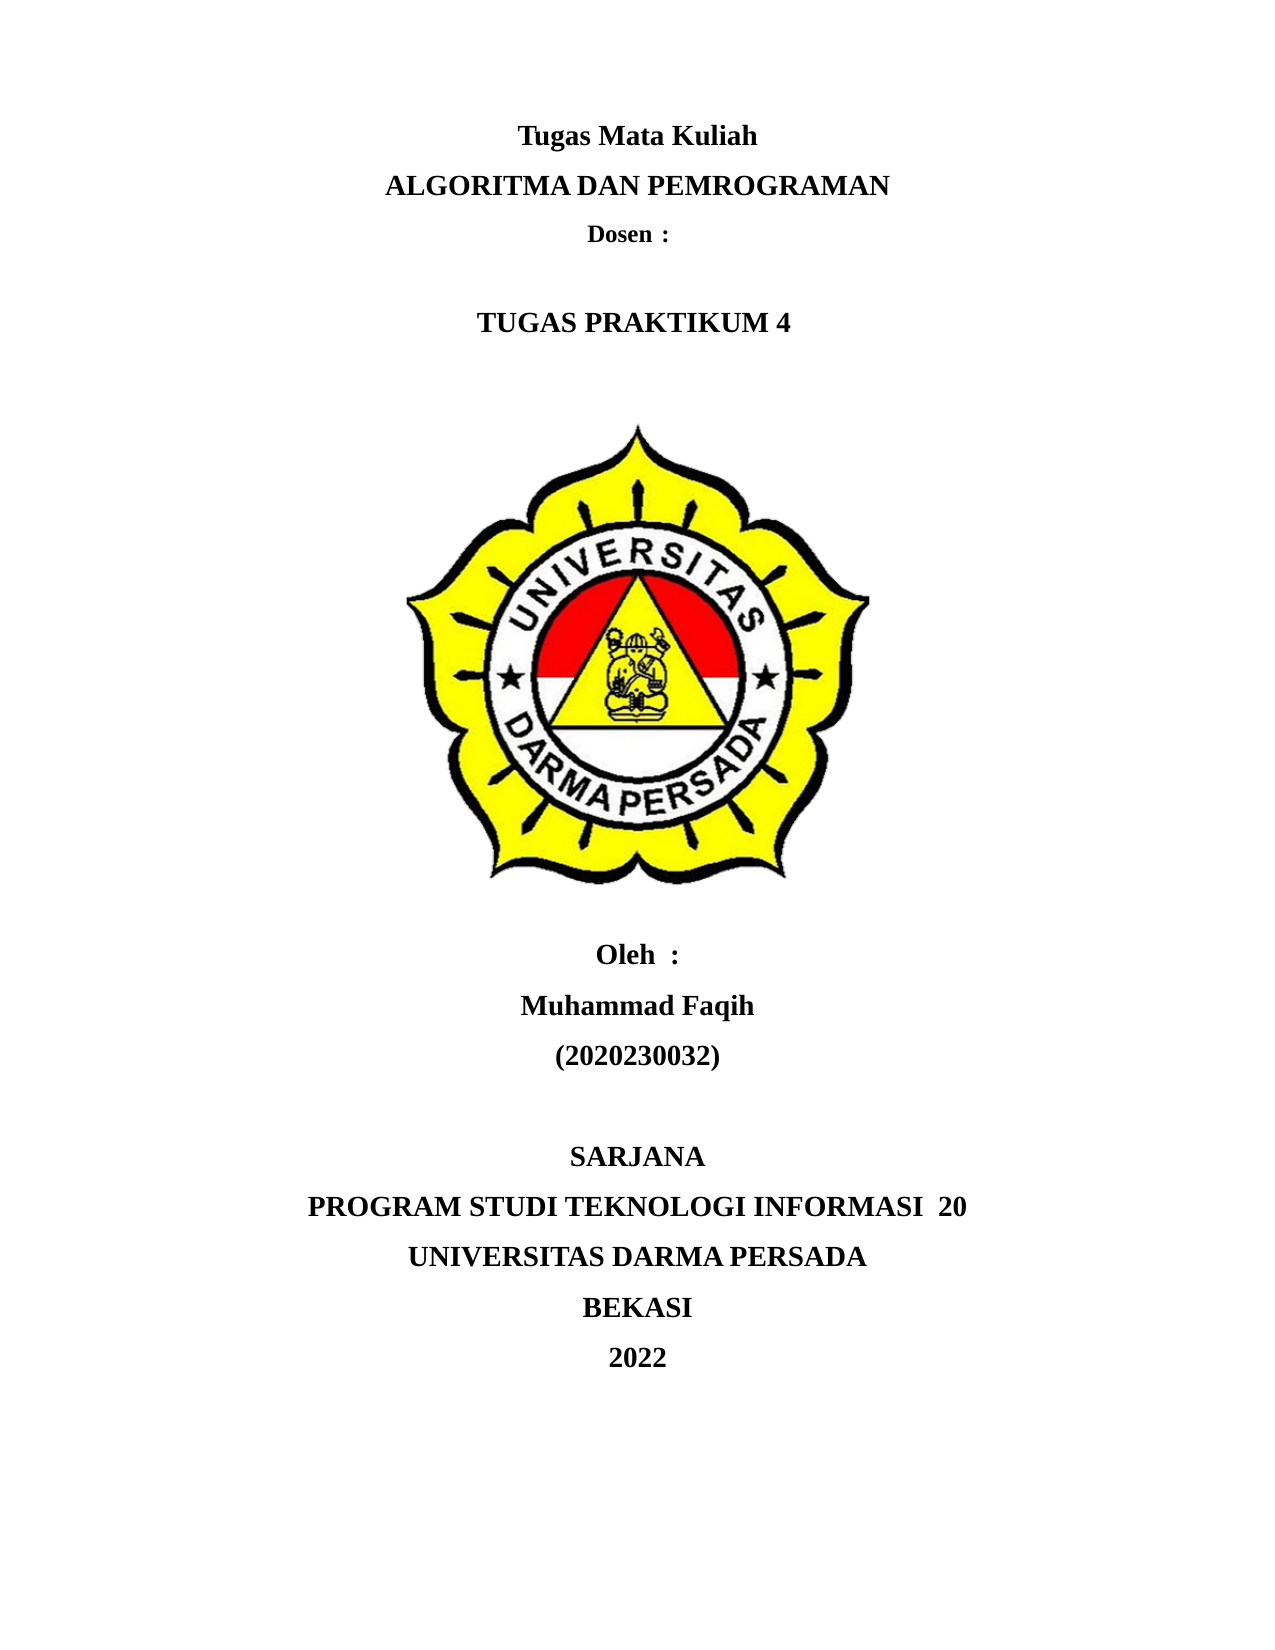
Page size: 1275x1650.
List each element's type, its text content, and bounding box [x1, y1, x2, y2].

text BEKASI [118, 1290, 1157, 1323]
picture [396, 413, 879, 894]
text ALGORITMA DAN PEMROGRAMAN [118, 168, 1157, 202]
text TUGAS PRAKTIKUM 4 [118, 305, 1157, 338]
text Oleh : [118, 937, 1157, 971]
text 2022 [118, 1340, 1157, 1373]
text Tugas Mata Kuliah [118, 118, 1157, 152]
text (2020230032) [118, 1038, 1157, 1072]
text UNIVERSITAS DARMA PERSADA [118, 1239, 1157, 1273]
text SARJANA [118, 1139, 1157, 1172]
text Dosen : [118, 219, 1157, 247]
text PROGRAM STUDI TEKNOLOGI INFORMASI 20 [118, 1189, 1157, 1223]
text Muhammad Faqih [118, 988, 1157, 1021]
